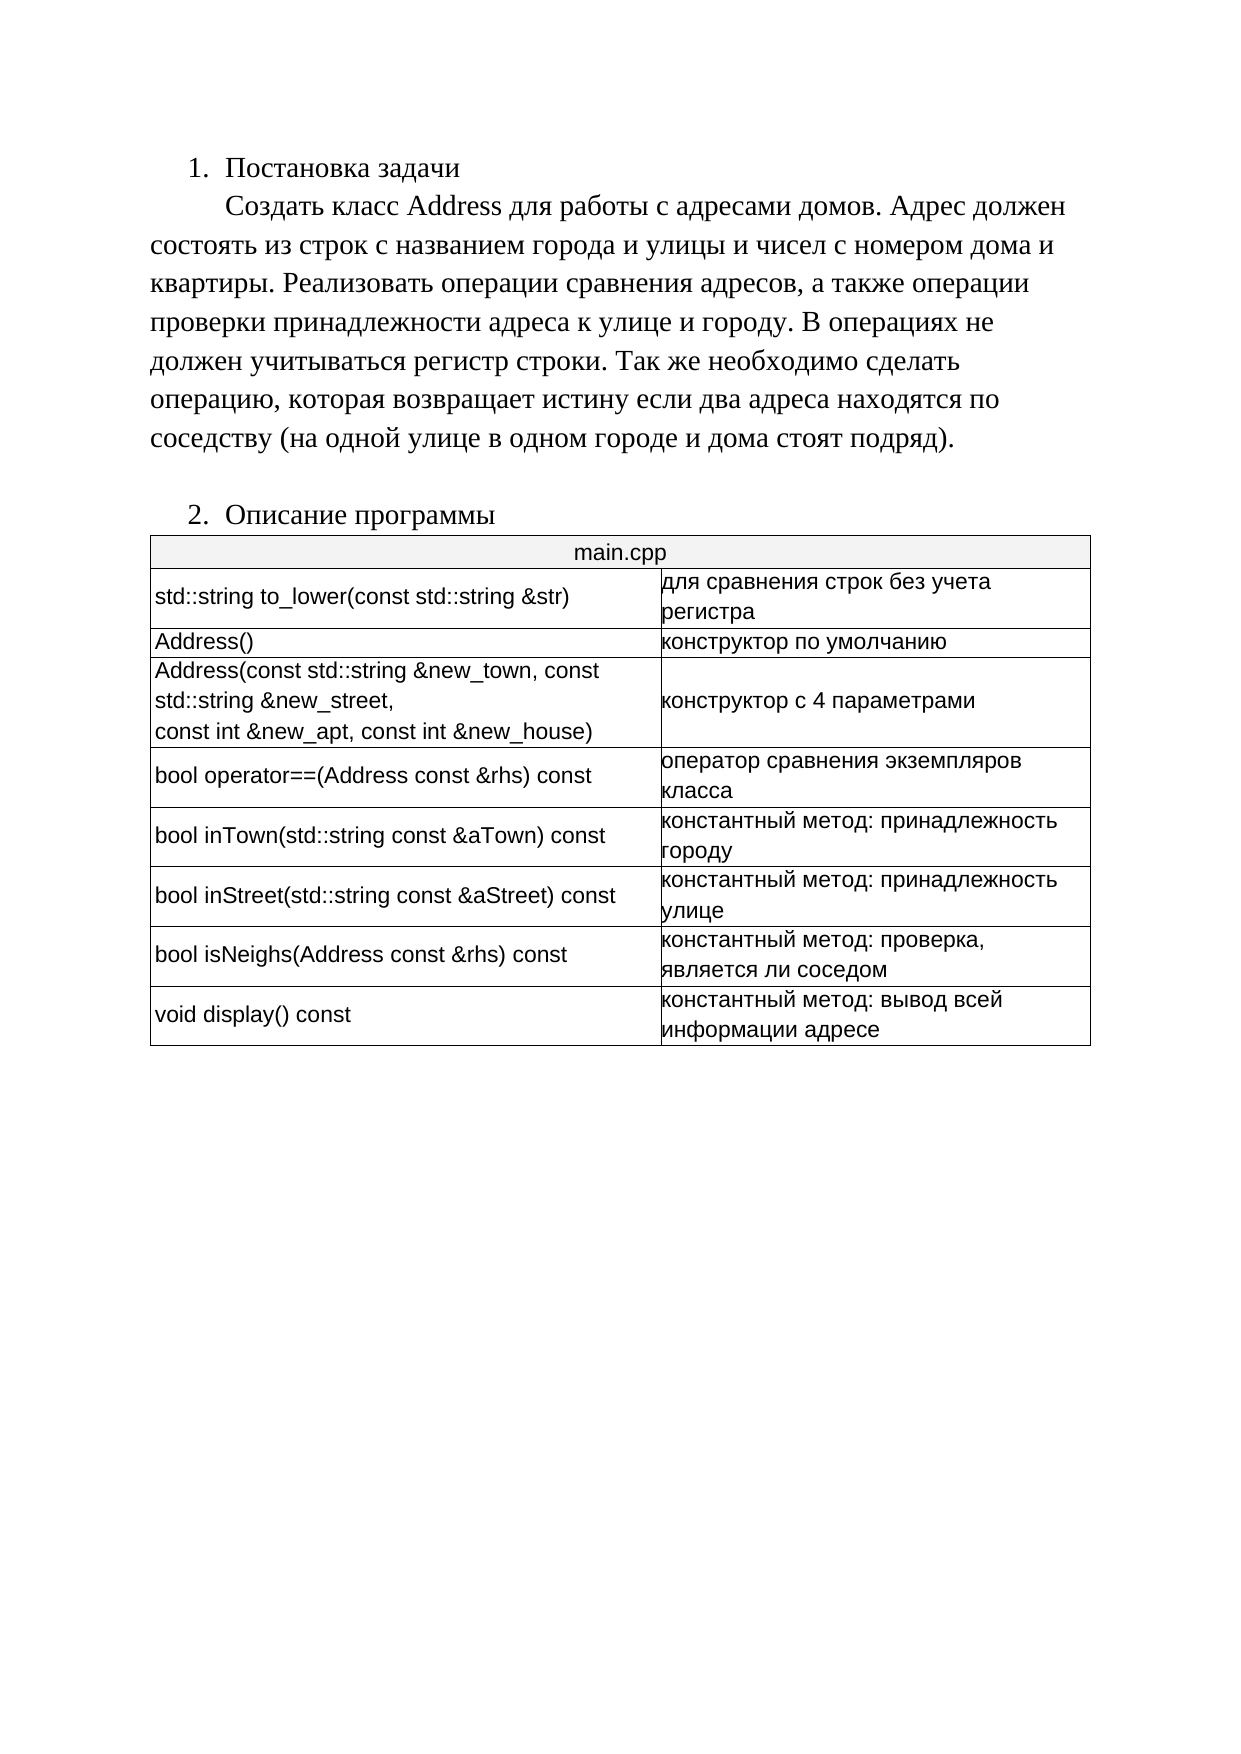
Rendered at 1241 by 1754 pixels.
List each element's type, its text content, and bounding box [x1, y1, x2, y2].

table_cell bool isNeighs(Address const &rhs) const [151, 927, 661, 986]
table_cell конструктор с 4 параметрами [662, 658, 1090, 747]
table_cell bool inStreet(std::string const &aStreet) const [151, 867, 661, 926]
table_cell константный метод: принадлежность улице [662, 867, 1090, 926]
table_cell конструктор по умолчанию [662, 629, 1090, 657]
table_cell std::string to_lower(const std::string &str) [151, 569, 661, 628]
table_cell void display() const [151, 987, 661, 1045]
list Описание программы [187, 497, 1090, 530]
table_cell для сравнения строк без учета регистра [662, 569, 1090, 628]
table_cell константный метод: принадлежность городу [662, 808, 1090, 866]
table_cell оператор сравнения экземпляров класса [662, 748, 1090, 807]
table_cell bool inTown(std::string const &aTown) const [151, 808, 661, 866]
list Постановка задачи [187, 150, 1090, 183]
table_cell Address() [151, 629, 661, 657]
table_cell константный метод: проверка, является ли соседом [662, 927, 1090, 986]
table_cell Address(const std::string &new_town, const std::string &new_street, const int &new_apt, const int &new_house) [151, 658, 661, 747]
text Создать класс Address для работы с адресами домов. Адрес должен состоять из строк с названием города и улицы и чисел с номером дома и квартиры. Реализовать операции сравнения адресов, а также операции проверки принадлежности адреса к улице и городу. В операциях не должен учитываться регистр строки. Так же необходимо сделать операцию, которая возвращает истину если два адреса находятся по соседству (на одной улице в одном городе и дома стоят подряд). [150, 188, 1090, 453]
table_header main.cpp [151, 536, 1090, 568]
table_cell константный метод: вывод всей информации адресе [662, 987, 1090, 1045]
table_cell bool operator==(Address const &rhs) const [151, 748, 661, 807]
